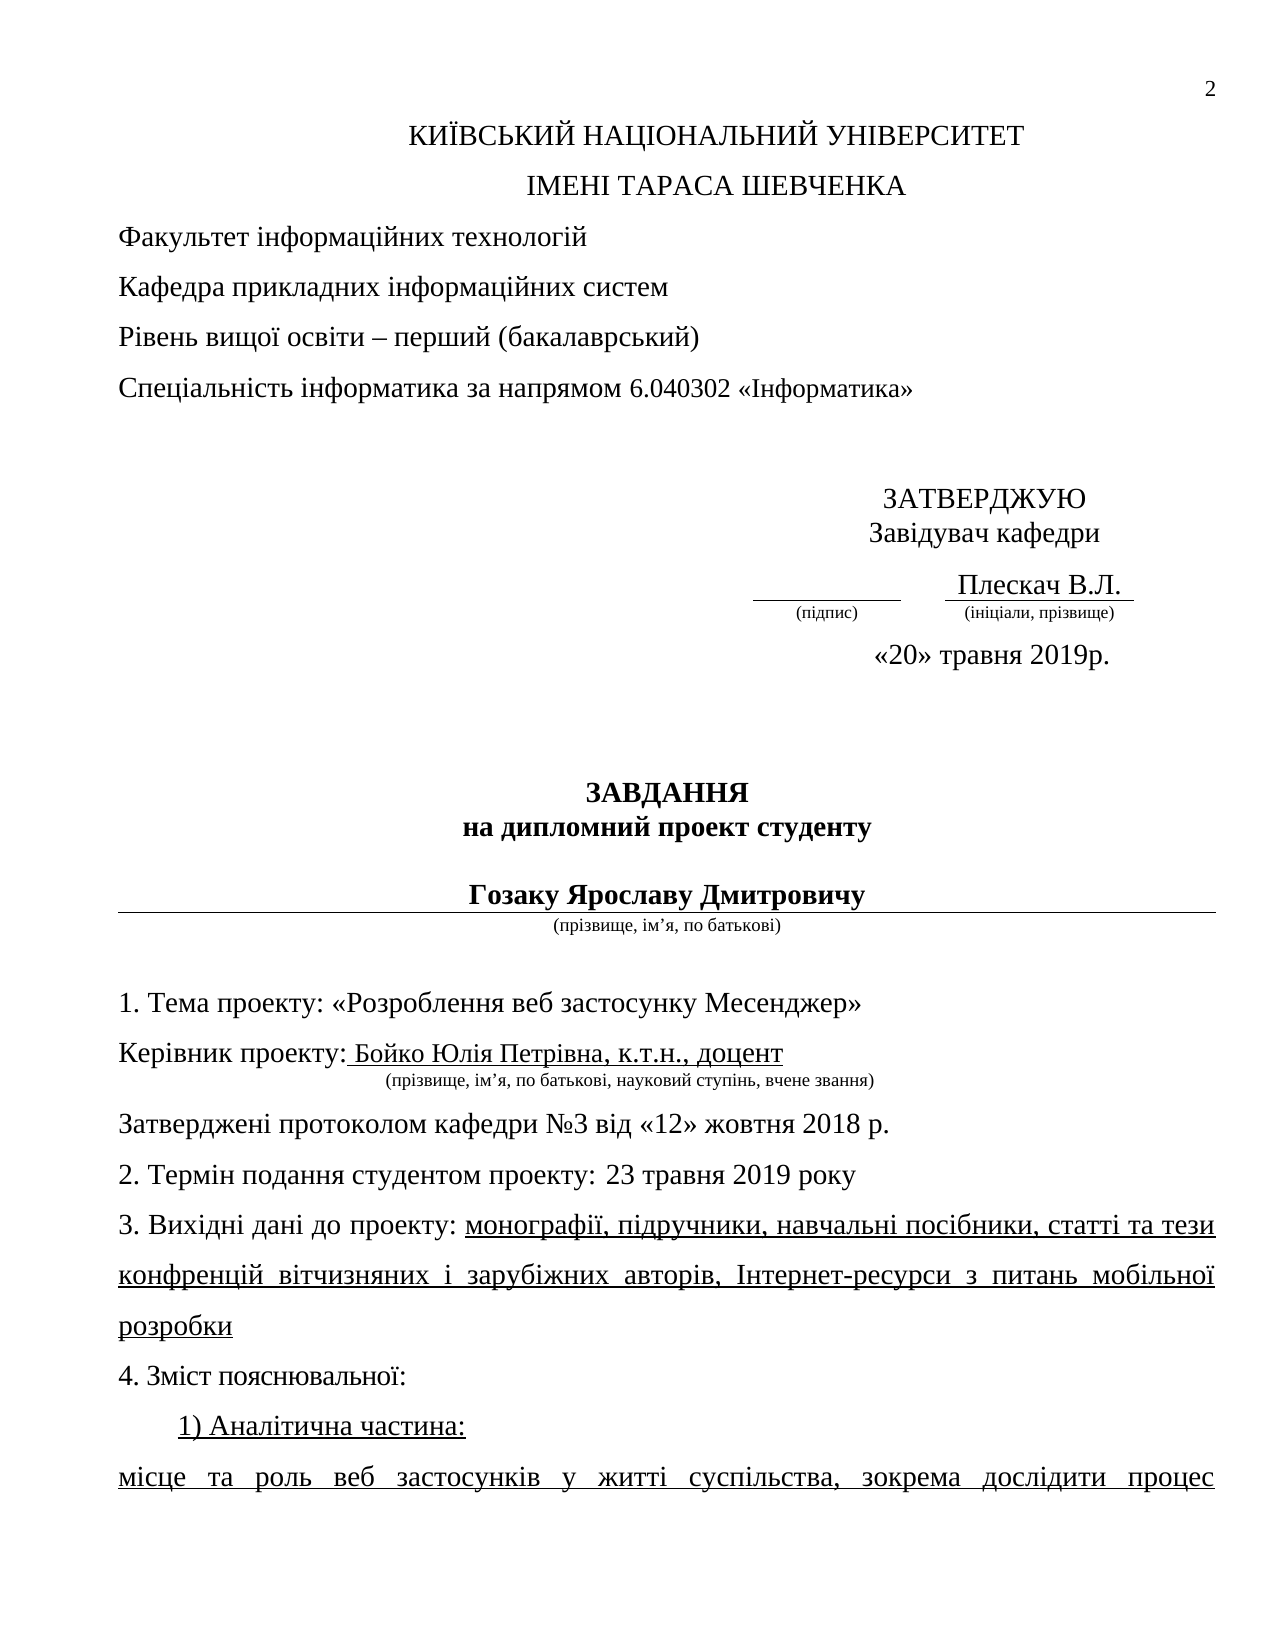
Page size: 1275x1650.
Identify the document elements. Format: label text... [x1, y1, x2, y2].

text ЗАТВЕРДЖУЮ [753, 482, 1216, 515]
table_header Плескач В.Л. [945, 566, 1134, 600]
text Завідувач кафедри [753, 515, 1216, 549]
table_cell (ініціали, прізвище) [945, 601, 1134, 622]
text Кафедра прикладних інформаційних систем [118, 269, 1216, 303]
text на дипломний проект студенту [118, 809, 1216, 843]
table_cell [901, 600, 945, 622]
text (прізвище, ім’я, по батькові, науковий ступінь, вчене звання) [44, 1069, 1216, 1091]
text 3. Вихідні дані до проекту: монографії, підручники, навчальні посібники, статті та тези конфренцій вітчизняних і зарубіжних авторів, Інтернет-ресурси з питань мобільної розробки [118, 1207, 1216, 1341]
table_header [753, 566, 901, 600]
text Спеціальність інформатика за напрямом 6.040302 «Інформатика» [118, 370, 1216, 403]
text КИЇВСЬКИЙ НАЦІОНАЛЬНИЙ УНІВЕРСИТЕТ [217, 118, 1216, 152]
text Керівник проекту: Бойко Юлія Петрівна, к.т.н., доцент [118, 1036, 1216, 1069]
text 1) Аналітична частина: [118, 1408, 1216, 1442]
text «20» травня 2019р. [723, 637, 1216, 671]
text Факультет інформаційних технологій [118, 219, 1216, 252]
text ІМЕНІ ТАРАСА ШЕВЧЕНКА [217, 168, 1216, 202]
subtitle ЗАВДАННЯ [118, 776, 1216, 809]
text місце та роль веб застосунків у житті суспільства, зокрема дослідити процес [118, 1459, 1216, 1492]
text 4. Зміст пояснювальної: [118, 1358, 1216, 1392]
text (прізвище, ім’я, по батькові) [118, 913, 1216, 935]
table_header [901, 566, 945, 600]
text Гозаку Ярославу Дмитровичу [118, 877, 1216, 912]
text 1. Тема проекту: «Розроблення веб застосунку Месенджер» [118, 985, 1216, 1019]
text Затверджені протоколом кафедри №3 від «12» жовтня 2018 р. [118, 1106, 1216, 1140]
table_cell (підпис) [753, 601, 901, 622]
text Рівень вищої освіти – перший (бакалаврський) [118, 319, 1216, 353]
text 2. Термін подання студентом проекту: 23 травня 2019 року [118, 1157, 1216, 1190]
